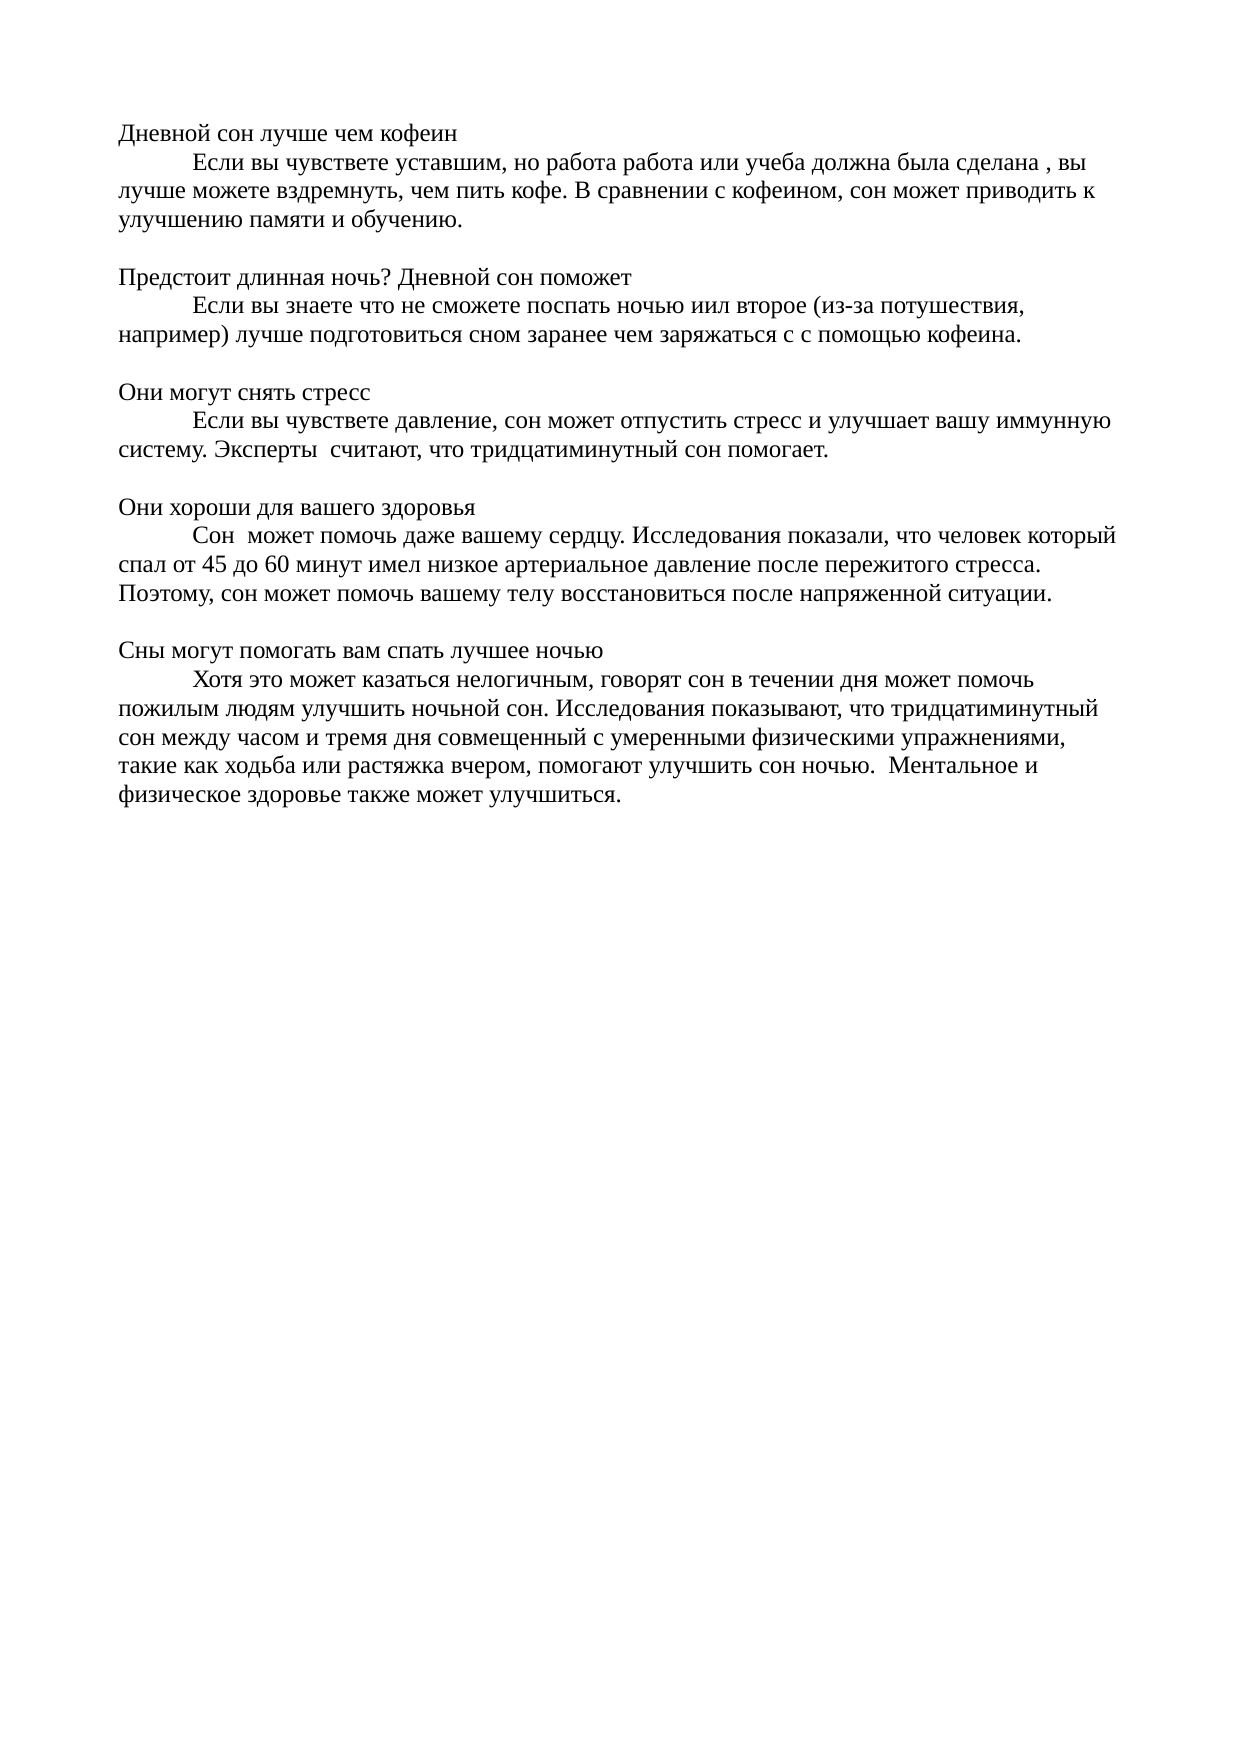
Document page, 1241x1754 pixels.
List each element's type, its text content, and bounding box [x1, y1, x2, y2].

text Хотя это может казаться нелогичным, говорят сон в течении дня может помочь пожилым людям улучшить ночьной сон. Исследования показывают, что тридцатиминутный сон между часом и тремя дня совмещенный с умеренными физическими упражнениями, такие как ходьба или растяжка вчером, помогают улучшить сон ночью. Ментальное и физическое здоровье также может улучшиться. [118, 664, 1122, 808]
text Сон может помочь даже вашему сердцу. Исследования показали, что человек который спал от 45 до 60 минут имел низкое артериальное давление после пережитого стресса. Поэтому, сон может помочь вашему телу восстановиться после напряженной ситуации. [118, 521, 1122, 607]
text Дневной сон лучше чем кофеин [118, 118, 1122, 147]
text Если вы чувствете давление, сон может отпустить стресс и улучшает вашу иммунную систему. Эксперты считают, что тридцатиминутный сон помогает. [118, 406, 1122, 463]
text Если вы знаете что не сможете поспать ночью иил второе (из-за потушествия, например) лучше подготовиться сном заранее чем заряжаться с с помощью кофеина. [118, 291, 1122, 348]
text Если вы чувствете уставшим, но работа работа или учеба должна была сделана , вы лучше можете вздремнуть, чем пить кофе. В сравнении с кофеином, сон может приводить к улучшению памяти и обучению. [118, 147, 1122, 233]
text Предстоит длинная ночь? Дневной сон поможет [118, 262, 1122, 291]
text Они могут снять стресс [118, 377, 1122, 406]
text Сны могут помогать вам спать лучшее ночью [118, 636, 1122, 664]
text Они хороши для вашего здоровья [118, 492, 1122, 521]
